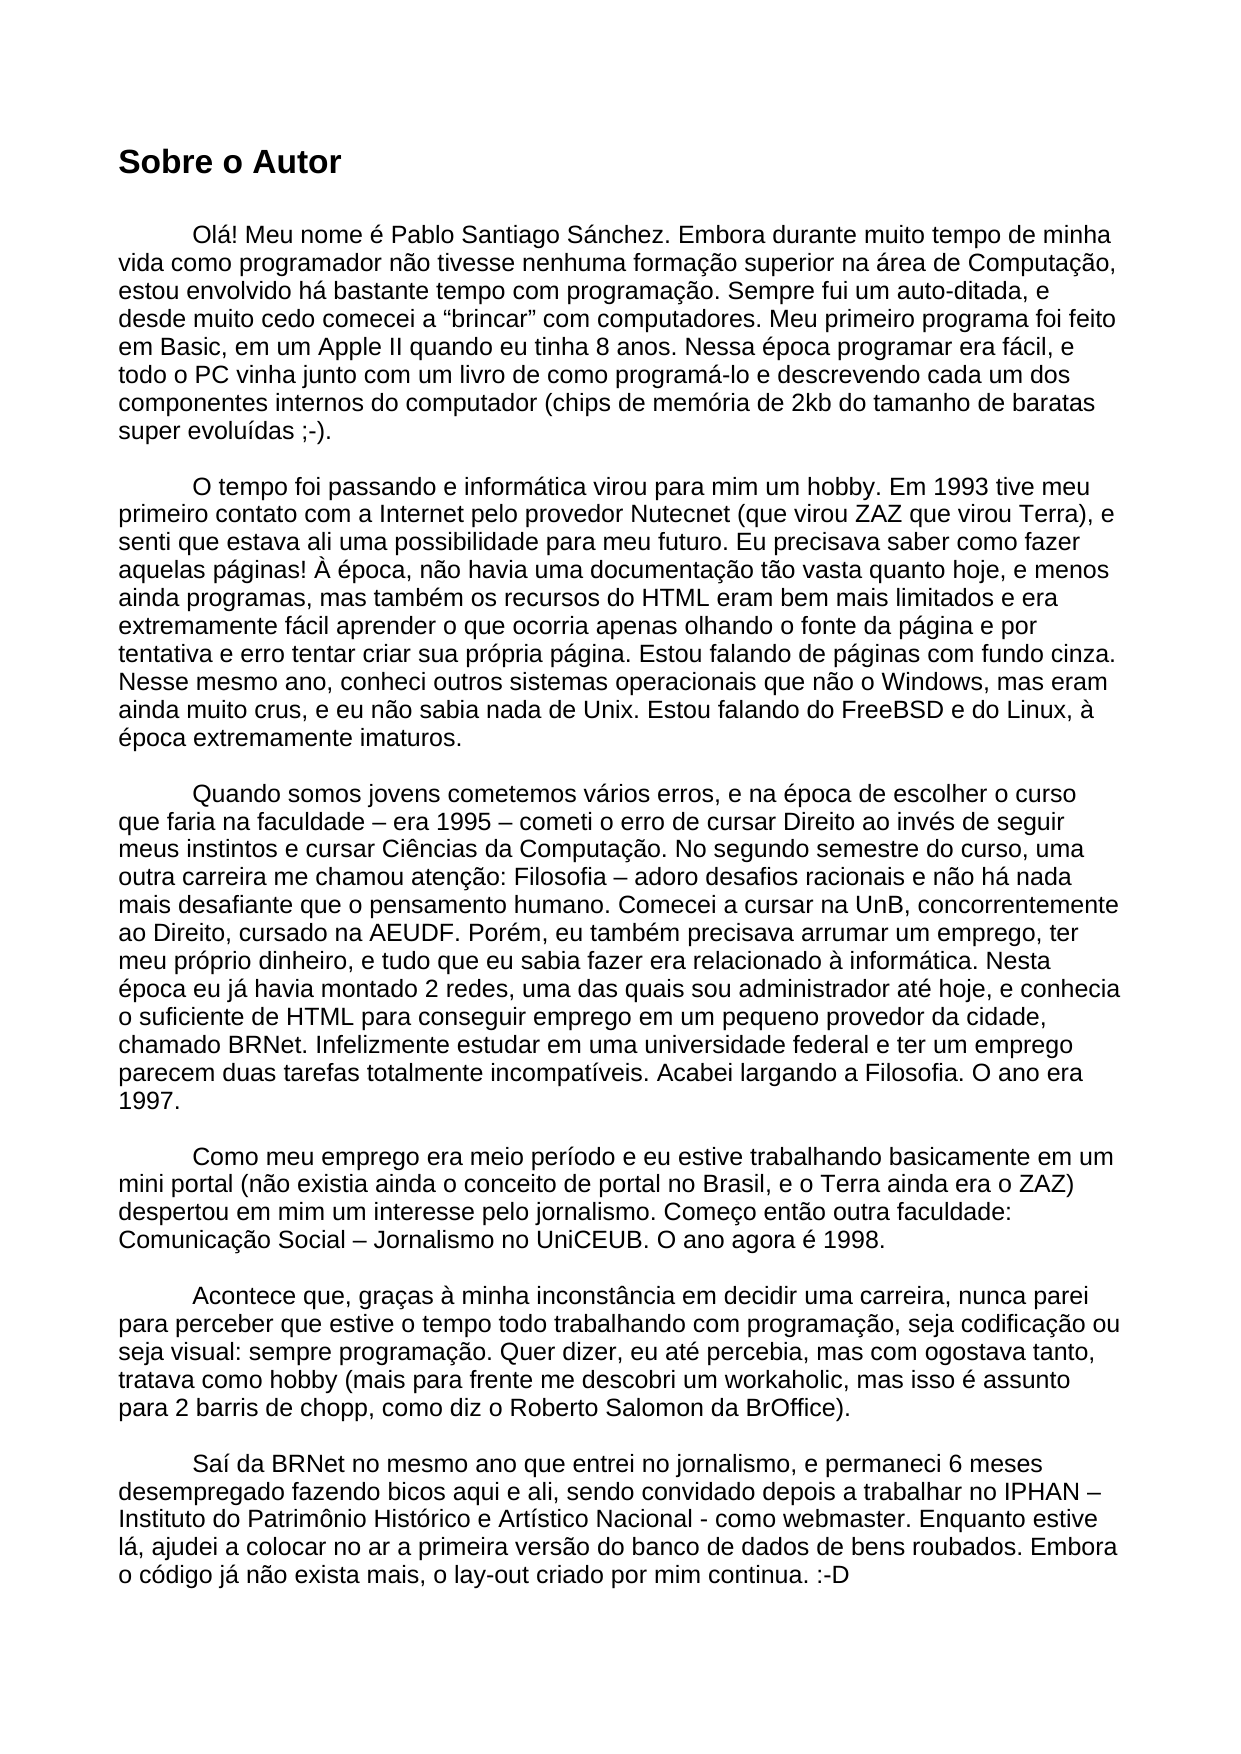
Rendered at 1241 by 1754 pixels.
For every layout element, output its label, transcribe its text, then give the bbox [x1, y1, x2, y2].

text Como meu emprego era meio período e eu estive trabalhando basicamente em um mini portal (não existia ainda o conceito de portal no Brasil, e o Terra ainda era o ZAZ) despertou em mim um interesse pelo jornalismo. Começo então outra faculdade: Comunicação Social – Jornalismo no UniCEUB. O ano agora é 1998. [118, 1142, 1122, 1254]
text Acontece que, graças à minha inconstância em decidir uma carreira, nunca parei para perceber que estive o tempo todo trabalhando com programação, seja codificação ou seja visual: sempre programação. Quer dizer, eu até percebia, mas com ogostava tanto, tratava como hobby (mais para frente me descobri um workaholic, mas isso é assunto para 2 barris de chopp, como diz o Roberto Salomon da BrOffice). [118, 1282, 1122, 1421]
text Quando somos jovens cometemos vários erros, e na época de escolher o curso que faria na faculdade – era 1995 – cometi o erro de cursar Direito ao invés de seguir meus instintos e cursar Ciências da Computação. No segundo semestre do curso, uma outra carreira me chamou atenção: Filosofia – adoro desafios racionais e não há nada mais desafiante que o pensamento humano. Comecei a cursar na UnB, concorrentemente ao Direito, cursado na AEUDF. Porém, eu também precisava arrumar um emprego, ter meu próprio dinheiro, e tudo que eu sabia fazer era relacionado à informática. Nesta época eu já havia montado 2 redes, uma das quais sou administrador até hoje, e conhecia o suficiente de HTML para conseguir emprego em um pequeno provedor da cidade, chamado BRNet. Infelizmente estudar em uma universidade federal e ter um emprego parecem duas tarefas totalmente incompatíveis. Acabei largando a Filosofia. O ano era 1997. [118, 779, 1122, 1114]
text Saí da BRNet no mesmo ano que entrei no jornalismo, e permaneci 6 meses desempregado fazendo bicos aqui e ali, sendo convidado depois a trabalhar no IPHAN – Instituto do Patrimônio Histórico e Artístico Nacional - como webmaster. Enquanto estive lá, ajudei a colocar no ar a primeira versão do banco de dados de bens roubados. Embora o código já não exista mais, o lay-out criado por mim continua. :-D [118, 1449, 1122, 1589]
subtitle Sobre o Autor [118, 143, 1122, 181]
text O tempo foi passando e informática virou para mim um hobby. Em 1993 tive meu primeiro contato com a Internet pelo provedor Nutecnet (que virou ZAZ que virou Terra), e senti que estava ali uma possibilidade para meu futuro. Eu precisava saber como fazer aquelas páginas! À época, não havia uma documentação tão vasta quanto hoje, e menos ainda programas, mas também os recursos do HTML eram bem mais limitados e era extremamente fácil aprender o que ocorria apenas olhando o fonte da página e por tentativa e erro tentar criar sua própria página. Estou falando de páginas com fundo cinza. Nesse mesmo ano, conheci outros sistemas operacionais que não o Windows, mas eram ainda muito crus, e eu não sabia nada de Unix. Estou falando do FreeBSD e do Linux, à época extremamente imaturos. [118, 472, 1122, 751]
text Olá! Meu nome é Pablo Santiago Sánchez. Embora durante muito tempo de minha vida como programador não tivesse nenhuma formação superior na área de Computação, estou envolvido há bastante tempo com programação. Sempre fui um auto-ditada, e desde muito cedo comecei a “brincar” com computadores. Meu primeiro programa foi feito em Basic, em um Apple II quando eu tinha 8 anos. Nessa época programar era fácil, e todo o PC vinha junto com um livro de como programá-lo e descrevendo cada um dos componentes internos do computador (chips de memória de 2kb do tamanho de baratas super evoluídas ;-). [118, 221, 1122, 444]
